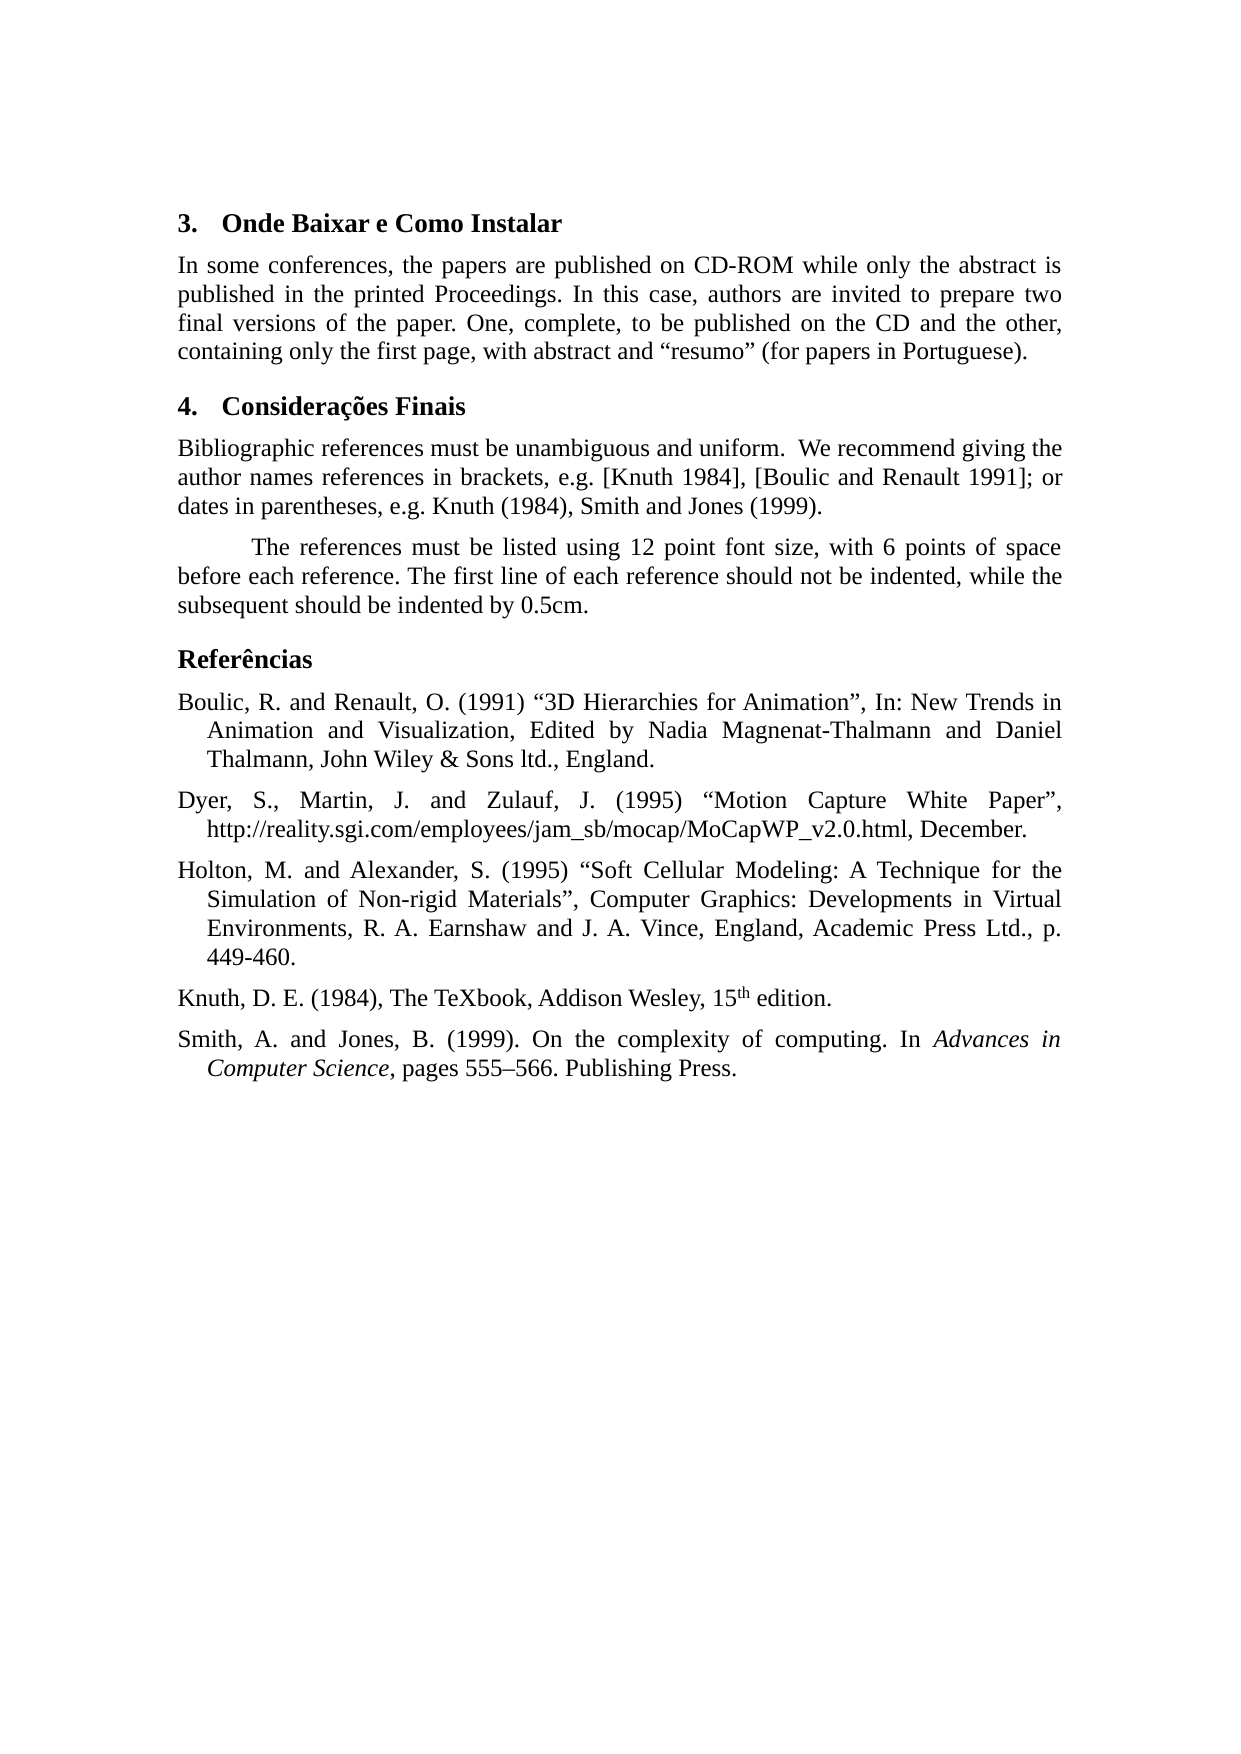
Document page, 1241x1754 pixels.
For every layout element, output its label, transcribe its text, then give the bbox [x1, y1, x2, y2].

title Considerações Finais [177, 390, 1063, 421]
text Dyer, S., Martin, J. and Zulauf, J. (1995) “Motion Capture White Paper”, http://reality.sgi.com/employees/jam_sb/mocap/MoCapWP_v2.0.html, December. [177, 785, 1063, 843]
text Smith, A. and Jones, B. (1999). On the complexity of computing. In Advances in Computer Science, pages 555–566. Publishing Press. [177, 1024, 1063, 1081]
text Holton, M. and Alexander, S. (1995) “Soft Cellular Modeling: A Technique for the Simulation of Non-rigid Materials”, Computer Graphics: Developments in Virtual Environments, R. A. Earnshaw and J. A. Vince, England, Academic Press Ltd., p. 449-460. [177, 855, 1063, 970]
text Bibliographic references must be unambiguous and uniform. We recommend giving the author names references in brackets, e.g. [Knuth 1984], [Boulic and Renault 1991]; or dates in parentheses, e.g. Knuth (1984), Smith and Jones (1999). [177, 433, 1063, 520]
text Knuth, D. E. (1984), The TeXbook, Addison Wesley, 15th edition. [177, 983, 1063, 1011]
text In some conferences, the papers are published on CD-ROM while only the abstract is published in the printed Proceedings. In this case, authors are invited to prepare two final versions of the paper. One, complete, to be published on the CD and the other, containing only the first page, with abstract and “resumo” (for papers in Portuguese). [177, 250, 1063, 365]
text Referências [177, 643, 1063, 674]
text The references must be listed using 12 point font size, with 6 points of space before each reference. The first line of each reference should not be indented, while the subsequent should be indented by 0.5cm. [177, 532, 1063, 618]
title Onde Baixar e Como Instalar [177, 207, 1063, 238]
text Boulic, R. and Renault, O. (1991) “3D Hierarchies for Animation”, In: New Trends in Animation and Visualization, Edited by Nadia Magnenat-Thalmann and Daniel Thalmann, John Wiley & Sons ltd., England. [177, 687, 1063, 773]
